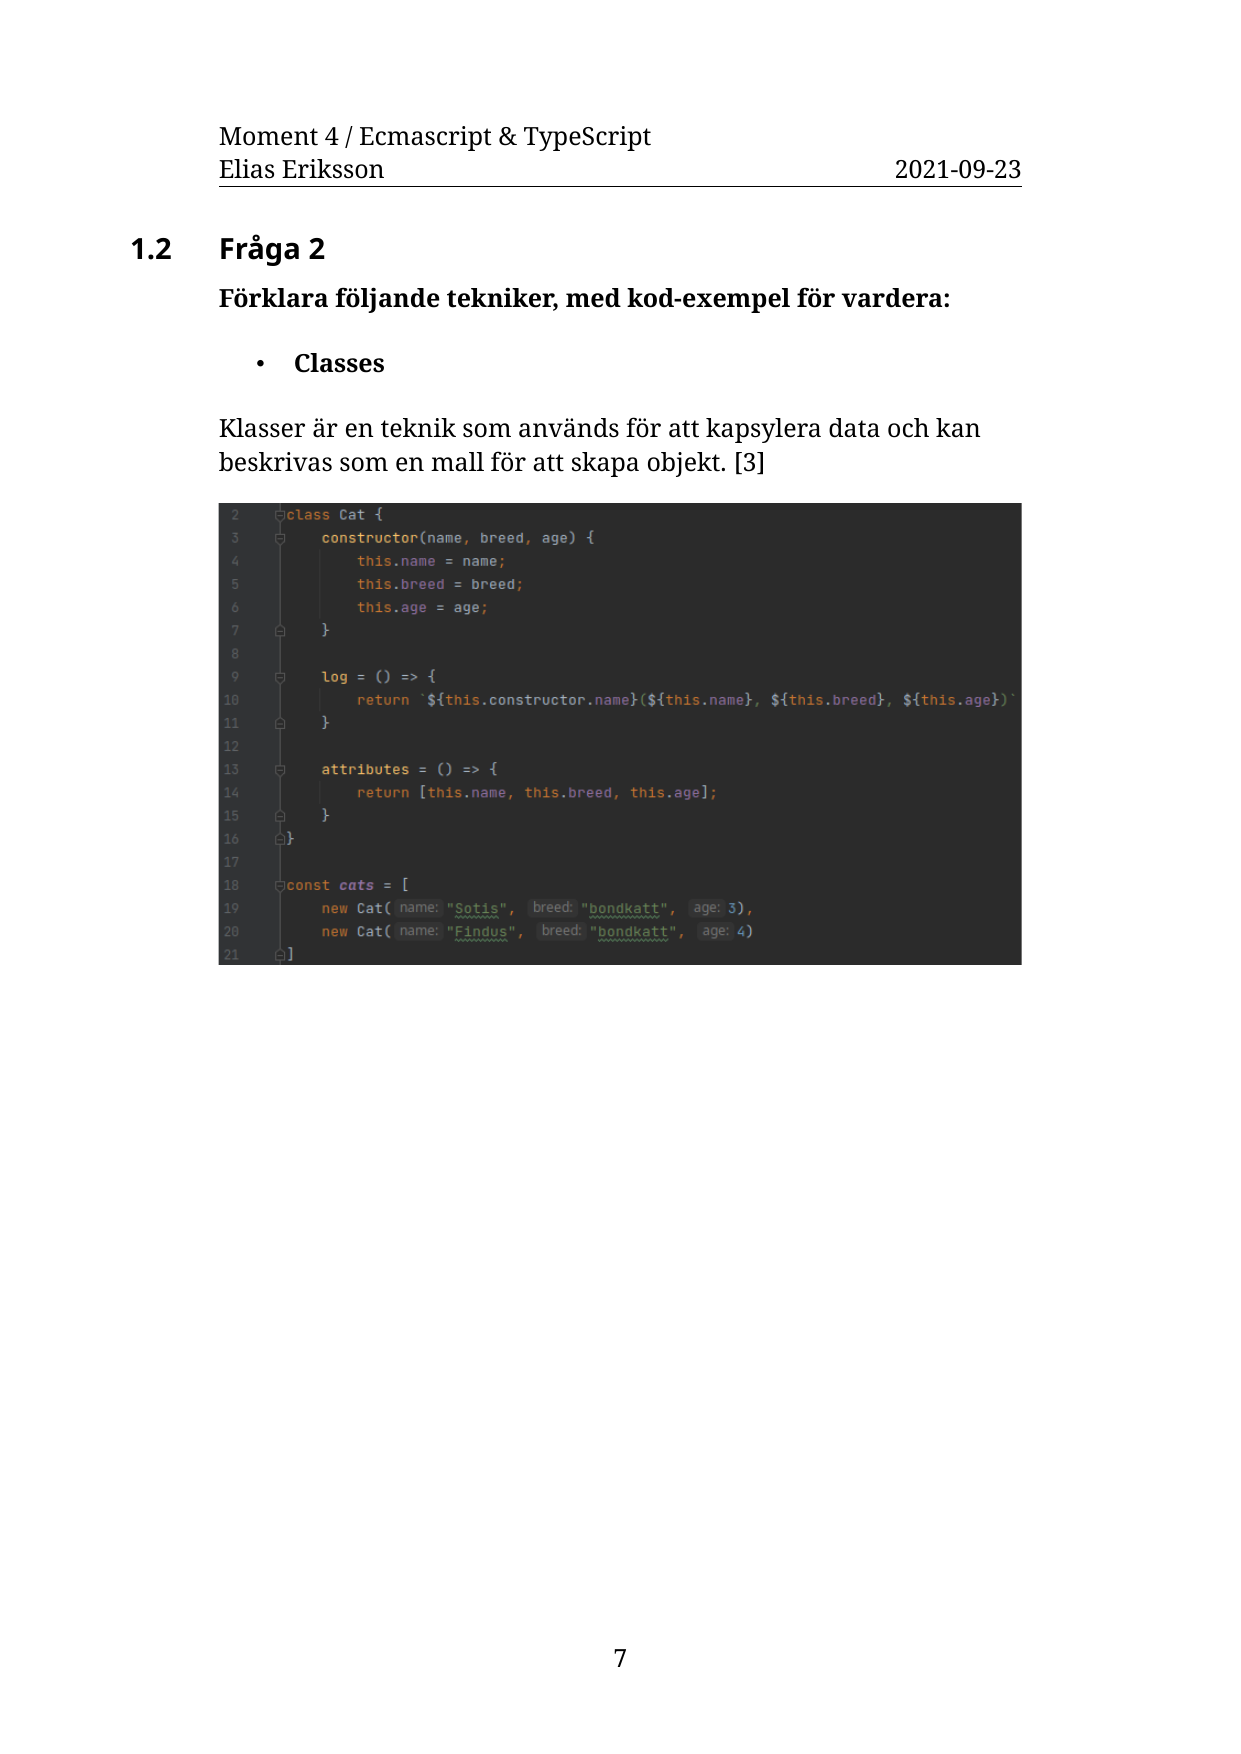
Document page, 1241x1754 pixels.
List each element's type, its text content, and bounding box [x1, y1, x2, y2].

subtitle Fråga 2 [130, 228, 1022, 268]
text Klasser är en teknik som används för att kapsylera data och kan beskrivas som en mall för att skapa objekt. [3] [218, 411, 1022, 479]
text Förklara följande tekniker, med kod-exempel för vardera: [218, 281, 1022, 315]
list Classes [256, 346, 1022, 380]
picture [218, 503, 1022, 965]
